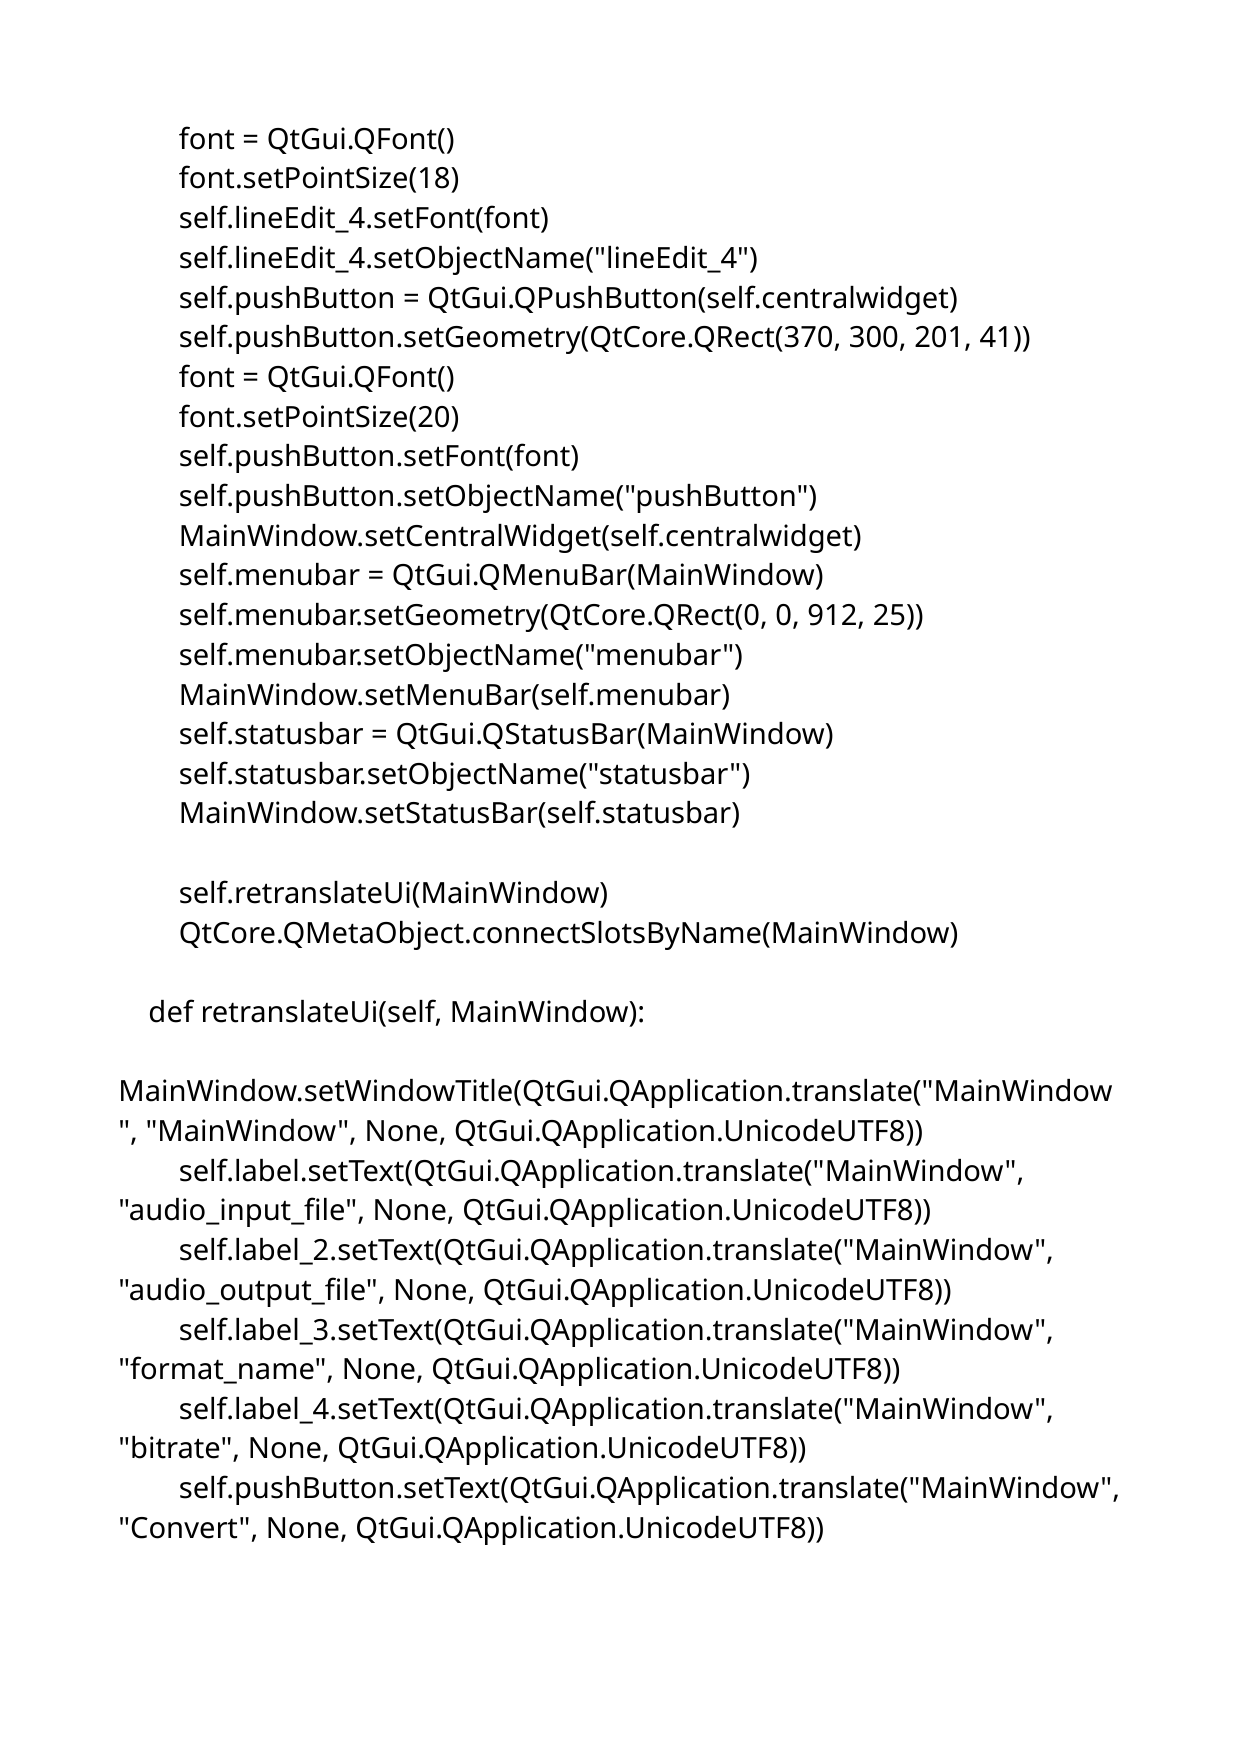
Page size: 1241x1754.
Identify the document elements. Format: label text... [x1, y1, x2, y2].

text font = QtGui.QFont() [118, 118, 1122, 158]
text self.menubar = QtGui.QMenuBar(MainWindow) [118, 555, 1122, 594]
text self.pushButton.setObjectName("pushButton") [118, 475, 1122, 515]
text font = QtGui.QFont() [118, 356, 1122, 396]
text MainWindow.setCentralWidget(self.centralwidget) [118, 515, 1122, 555]
text self.label.setText(QtGui.QApplication.translate("MainWindow", "audio_input_file", None, QtGui.QApplication.UnicodeUTF8)) [118, 1150, 1122, 1229]
text MainWindow.setMenuBar(self.menubar) [118, 674, 1122, 713]
text QtCore.QMetaObject.connectSlotsByName(MainWindow) [118, 912, 1122, 952]
text self.pushButton.setGeometry(QtCore.QRect(370, 300, 201, 41)) [118, 317, 1122, 356]
text self.label_4.setText(QtGui.QApplication.translate("MainWindow", "bitrate", None, QtGui.QApplication.UnicodeUTF8)) [118, 1388, 1122, 1467]
text self.label_2.setText(QtGui.QApplication.translate("MainWindow", "audio_output_file", None, QtGui.QApplication.UnicodeUTF8)) [118, 1229, 1122, 1309]
text def retranslateUi(self, MainWindow): [118, 991, 1122, 1031]
text self.pushButton = QtGui.QPushButton(self.centralwidget) [118, 277, 1122, 317]
text font.setPointSize(20) [118, 396, 1122, 436]
text self.lineEdit_4.setFont(font) [118, 197, 1122, 237]
text self.retranslateUi(MainWindow) [118, 872, 1122, 912]
text self.menubar.setGeometry(QtCore.QRect(0, 0, 912, 25)) [118, 594, 1122, 634]
text MainWindow.setWindowTitle(QtGui.QApplication.translate("MainWindow", "MainWindow", None, QtGui.QApplication.UnicodeUTF8)) [118, 1031, 1122, 1150]
text MainWindow.setStatusBar(self.statusbar) [118, 793, 1122, 832]
text self.label_3.setText(QtGui.QApplication.translate("MainWindow", "format_name", None, QtGui.QApplication.UnicodeUTF8)) [118, 1309, 1122, 1388]
text self.pushButton.setFont(font) [118, 436, 1122, 475]
text self.pushButton.setText(QtGui.QApplication.translate("MainWindow", "Convert", None, QtGui.QApplication.UnicodeUTF8)) [118, 1467, 1122, 1547]
text font.setPointSize(18) [118, 158, 1122, 197]
text self.lineEdit_4.setObjectName("lineEdit_4") [118, 237, 1122, 277]
text self.statusbar = QtGui.QStatusBar(MainWindow) [118, 713, 1122, 753]
text self.statusbar.setObjectName("statusbar") [118, 753, 1122, 793]
text self.menubar.setObjectName("menubar") [118, 634, 1122, 674]
